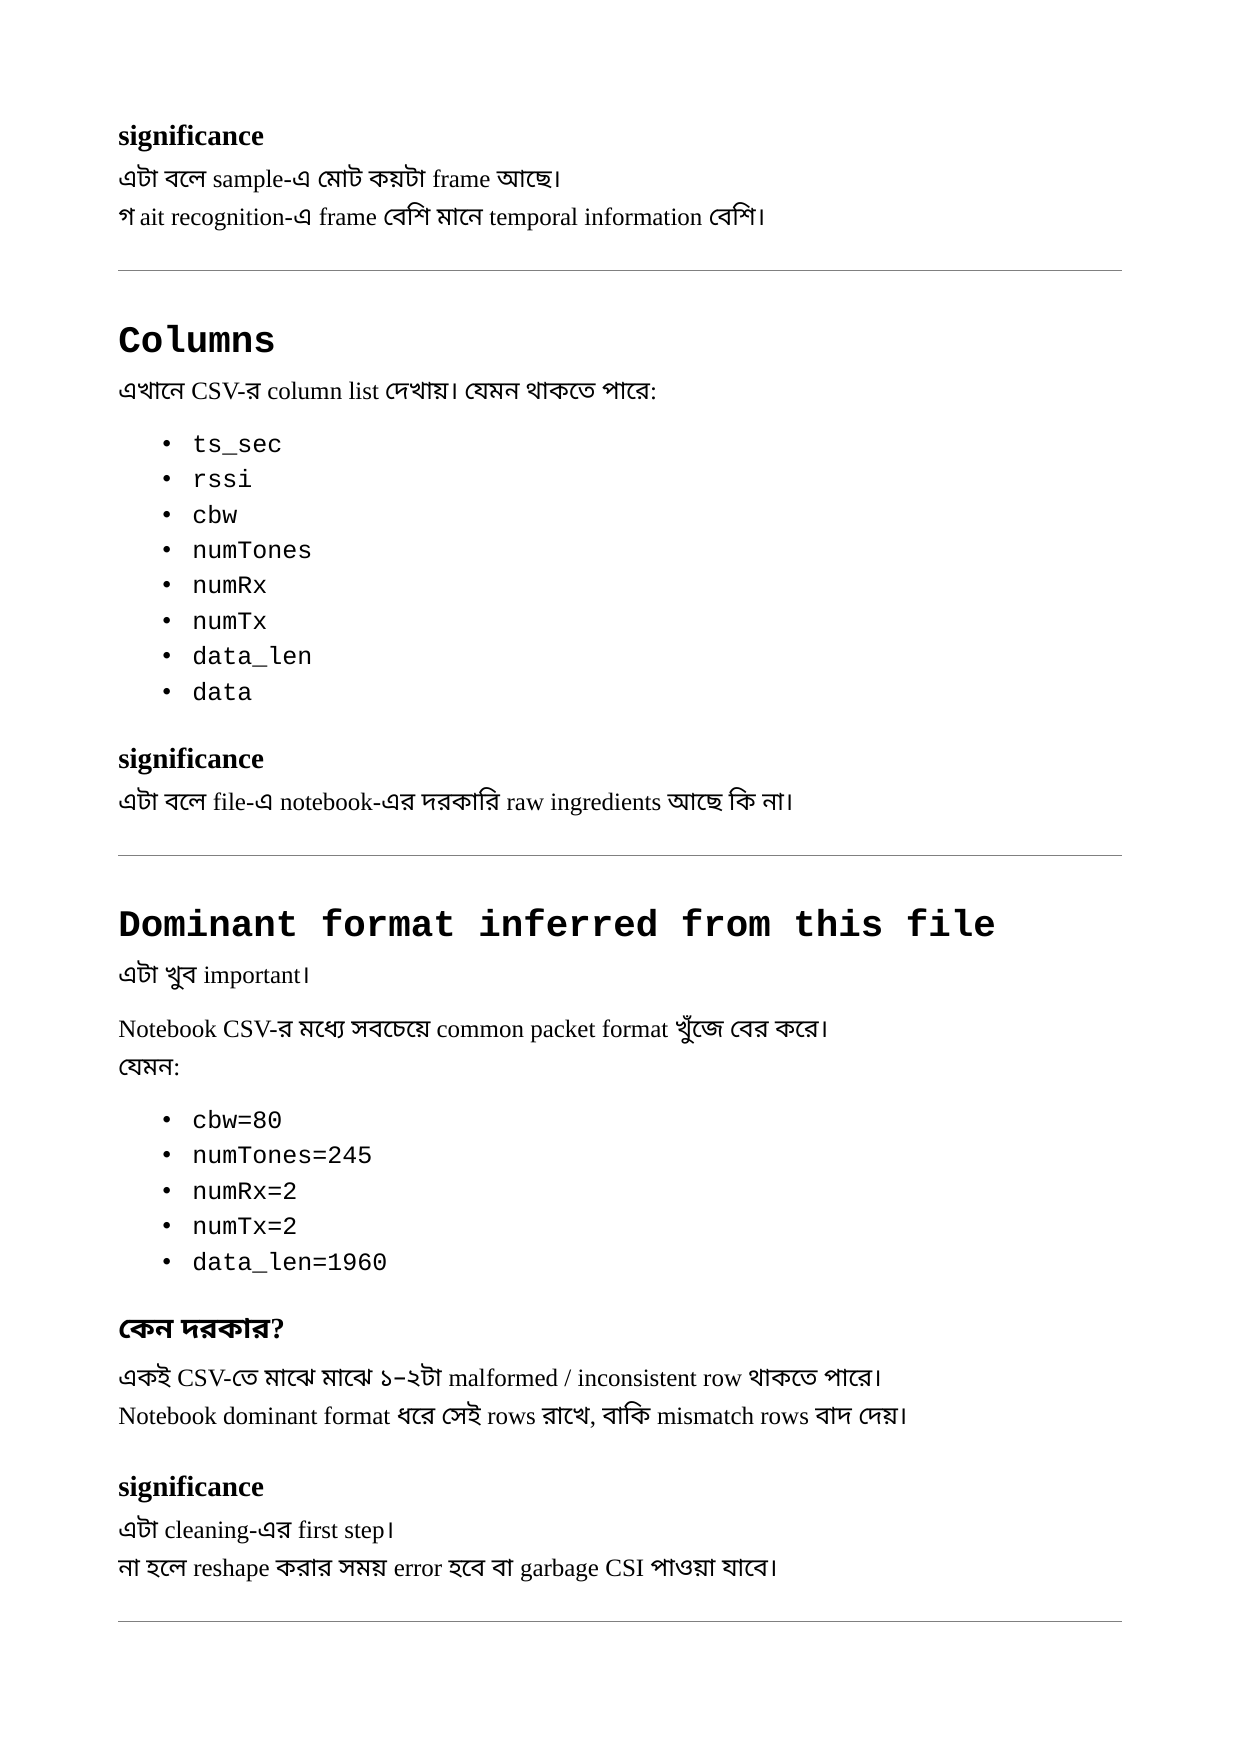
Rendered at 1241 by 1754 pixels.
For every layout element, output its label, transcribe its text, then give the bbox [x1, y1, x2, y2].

list data_len [162, 641, 1122, 672]
text এটা বলে file-এ notebook-এর দরকারি raw ingredients আছে কি না। [118, 787, 1122, 821]
subtitle significance [118, 1469, 1122, 1503]
text এখানে CSV-র column list দেখায়। যেমন থাকতে পারে: [118, 376, 1122, 409]
list data [162, 677, 1122, 708]
text একই CSV-তে মাঝে মাঝে ১–২টা malformed / inconsistent row থাকতে পারে। Notebook dominant format ধরে সেই rows রাখে, বাকি mismatch rows বাদ দেয়। [118, 1363, 1122, 1435]
list rssi [162, 464, 1122, 495]
list numTones [162, 535, 1122, 566]
list cbw=80 [162, 1105, 1122, 1136]
subtitle Dominant format inferred from this file [118, 906, 1122, 948]
list numTones=245 [162, 1141, 1122, 1171]
list cbw [162, 500, 1122, 531]
text এটা খুব important। [118, 961, 1122, 994]
text এটা বলে sample-এ মোট কয়টা frame আছে। গait recognition-এ frame বেশি মানে temporal information বেশি। [118, 164, 1122, 236]
text এটা cleaning-এর first step। না হলে reshape করার সময় error হবে বা garbage CSI পাওয়া যাবে। [118, 1515, 1122, 1587]
subtitle significance [118, 741, 1122, 775]
list numTx [162, 606, 1122, 637]
list numRx=2 [162, 1176, 1122, 1207]
subtitle Columns [118, 321, 1122, 363]
text Notebook CSV-র মধ্যে সবচেয়ে common packet format খুঁজে বের করে। যেমন: [118, 1014, 1122, 1086]
list numRx [162, 571, 1122, 601]
list numTx=2 [162, 1211, 1122, 1242]
subtitle কেন দরকার? [118, 1311, 1122, 1351]
list ts_sec [162, 429, 1122, 460]
list data_len=1960 [162, 1247, 1122, 1278]
subtitle significance [118, 118, 1122, 152]
